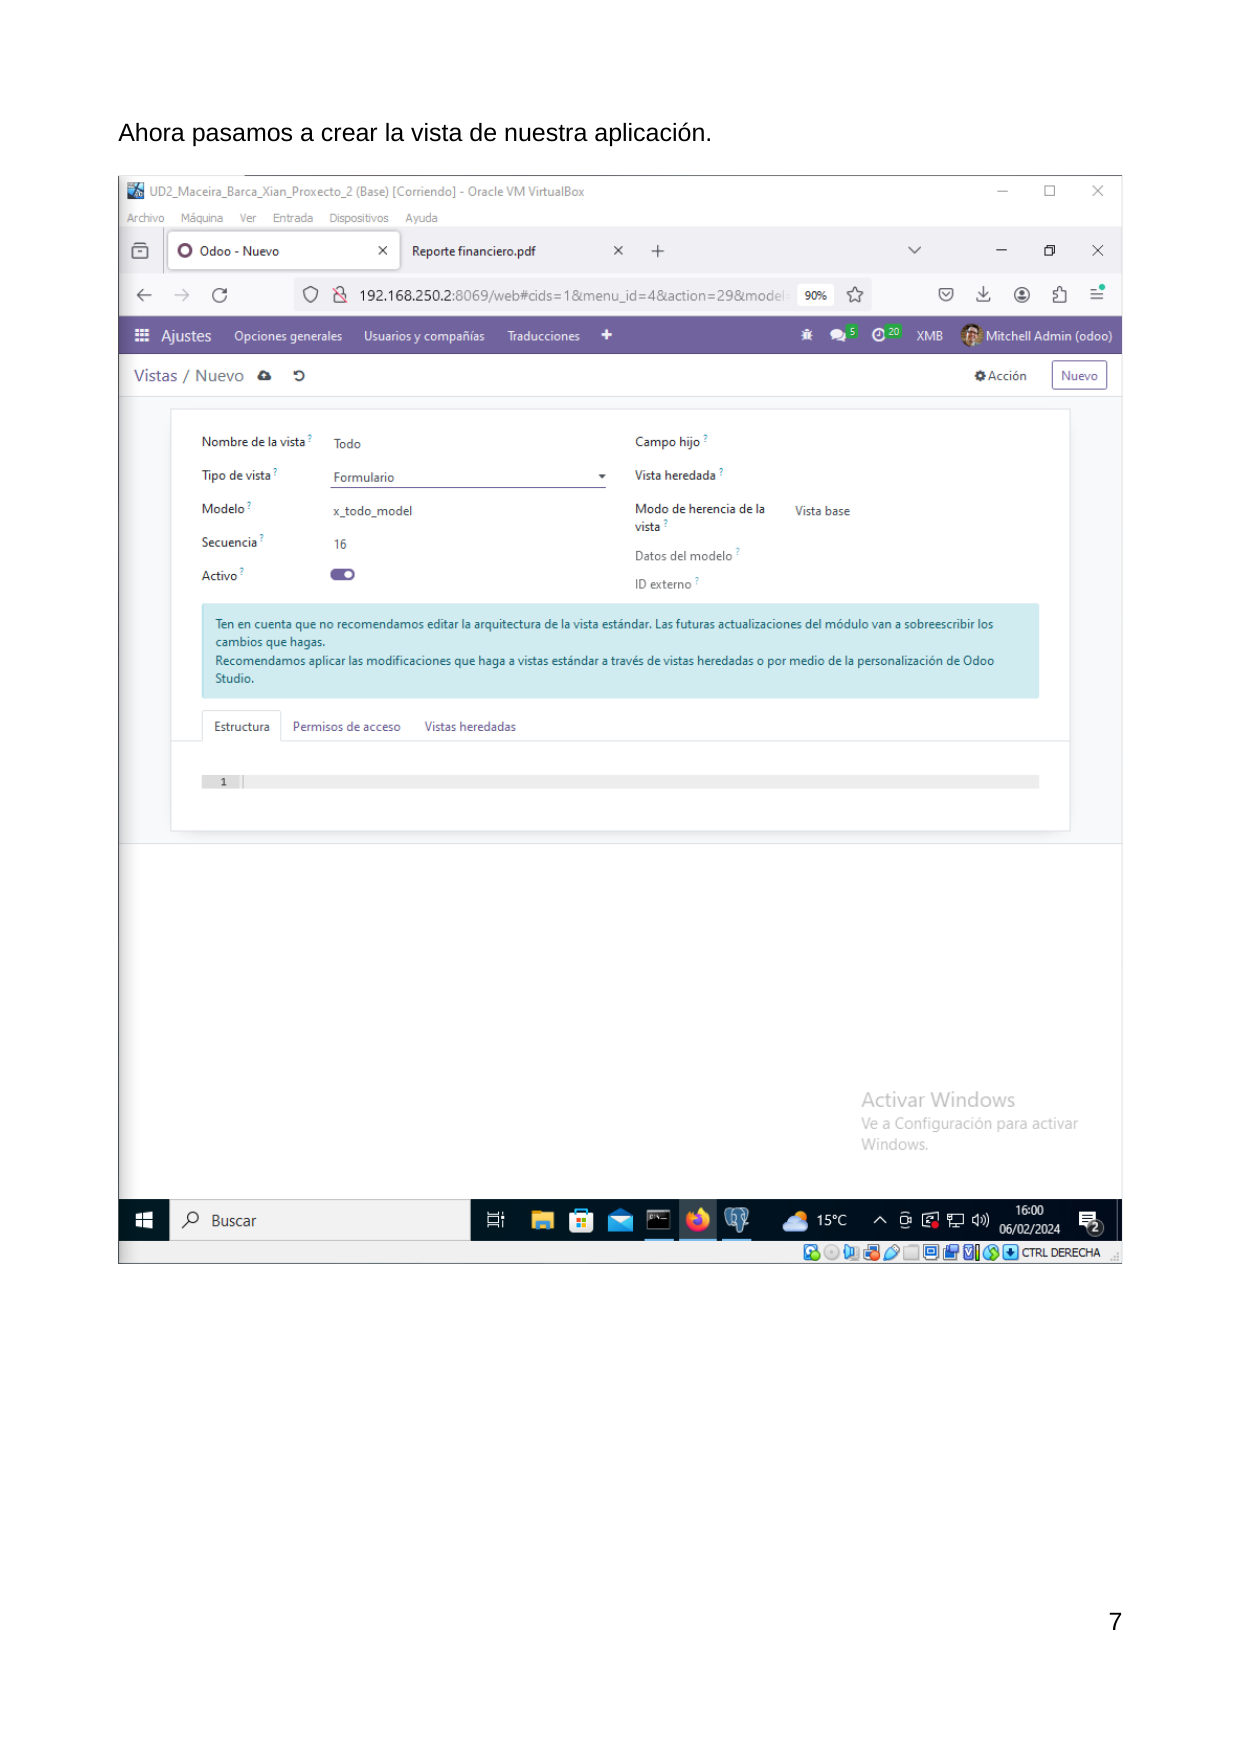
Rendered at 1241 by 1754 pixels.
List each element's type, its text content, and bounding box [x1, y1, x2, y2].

text Ahora pasamos a crear la vista de nuestra aplicación. [118, 118, 1122, 147]
picture [118, 175, 1123, 1264]
